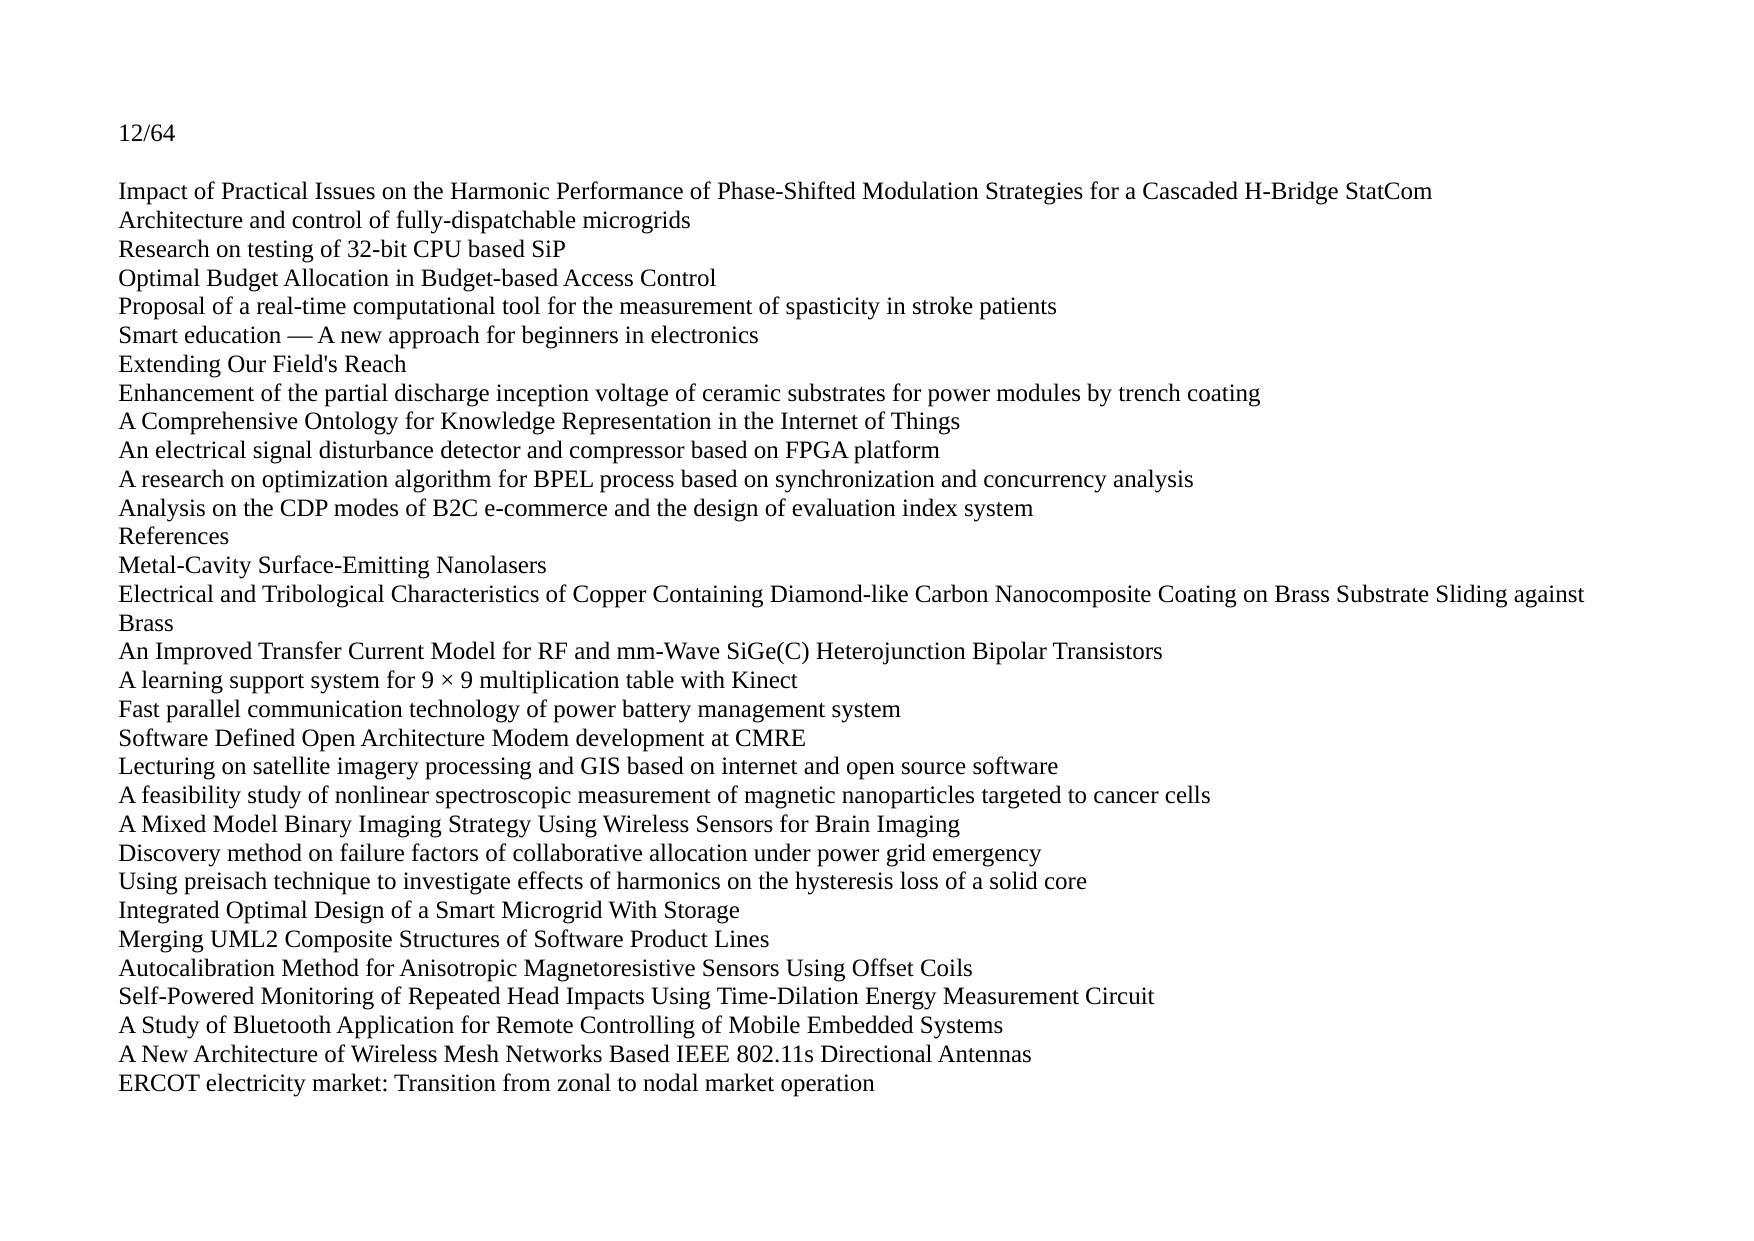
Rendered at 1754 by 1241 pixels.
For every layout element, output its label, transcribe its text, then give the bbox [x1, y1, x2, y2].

text Self-Powered Monitoring of Repeated Head Impacts Using Time-Dilation Energy Measurement Circuit [118, 981, 1636, 1010]
text Electrical and Tribological Characteristics of Copper Containing Diamond-like Carbon Nanocomposite Coating on Brass Substrate Sliding against Brass [118, 579, 1636, 636]
text Merging UML2 Composite Structures of Software Product Lines [118, 924, 1636, 953]
text Smart education — A new approach for beginners in electronics [118, 320, 1636, 349]
text Fast parallel communication technology of power battery management system [118, 694, 1636, 723]
text Enhancement of the partial discharge inception voltage of ceramic substrates for power modules by trench coating [118, 378, 1636, 406]
text Lecturing on satellite imagery processing and GIS based on internet and open source software [118, 751, 1636, 780]
text Metal-Cavity Surface-Emitting Nanolasers [118, 550, 1636, 579]
text A New Architecture of Wireless Mesh Networks Based IEEE 802.11s Directional Antennas [118, 1039, 1636, 1068]
text Analysis on the CDP modes of B2C e-commerce and the design of evaluation index system [118, 493, 1636, 521]
text Optimal Budget Allocation in Budget-based Access Control [118, 263, 1636, 291]
text A research on optimization algorithm for BPEL process based on synchronization and concurrency analysis [118, 464, 1636, 493]
text Impact of Practical Issues on the Harmonic Performance of Phase-Shifted Modulation Strategies for a Cascaded H-Bridge StatCom [118, 176, 1636, 205]
text Software Defined Open Architecture Modem development at CMRE [118, 723, 1636, 751]
text Integrated Optimal Design of a Smart Microgrid With Storage [118, 895, 1636, 924]
text A Study of Bluetooth Application for Remote Controlling of Mobile Embedded Systems [118, 1010, 1636, 1039]
text Autocalibration Method for Anisotropic Magnetoresistive Sensors Using Offset Coils [118, 953, 1636, 981]
text References [118, 521, 1636, 550]
text A learning support system for 9 × 9 multiplication table with Kinect [118, 665, 1636, 694]
text A Mixed Model Binary Imaging Strategy Using Wireless Sensors for Brain Imaging [118, 809, 1636, 838]
text Proposal of a real-time computational tool for the measurement of spasticity in stroke patients [118, 291, 1636, 320]
text Using preisach technique to investigate effects of harmonics on the hysteresis loss of a solid core [118, 866, 1636, 895]
text ERCOT electricity market: Transition from zonal to nodal market operation [118, 1068, 1636, 1096]
text An electrical signal disturbance detector and compressor based on FPGA platform [118, 435, 1636, 464]
text Architecture and control of fully-dispatchable microgrids [118, 205, 1636, 234]
text Research on testing of 32-bit CPU based SiP [118, 234, 1636, 263]
text A feasibility study of nonlinear spectroscopic measurement of magnetic nanoparticles targeted to cancer cells [118, 780, 1636, 809]
text Extending Our Field's Reach [118, 349, 1636, 378]
text Discovery method on failure factors of collaborative allocation under power grid emergency [118, 838, 1636, 866]
text An Improved Transfer Current Model for RF and mm-Wave SiGe(C) Heterojunction Bipolar Transistors [118, 636, 1636, 665]
text A Comprehensive Ontology for Knowledge Representation in the Internet of Things [118, 406, 1636, 435]
